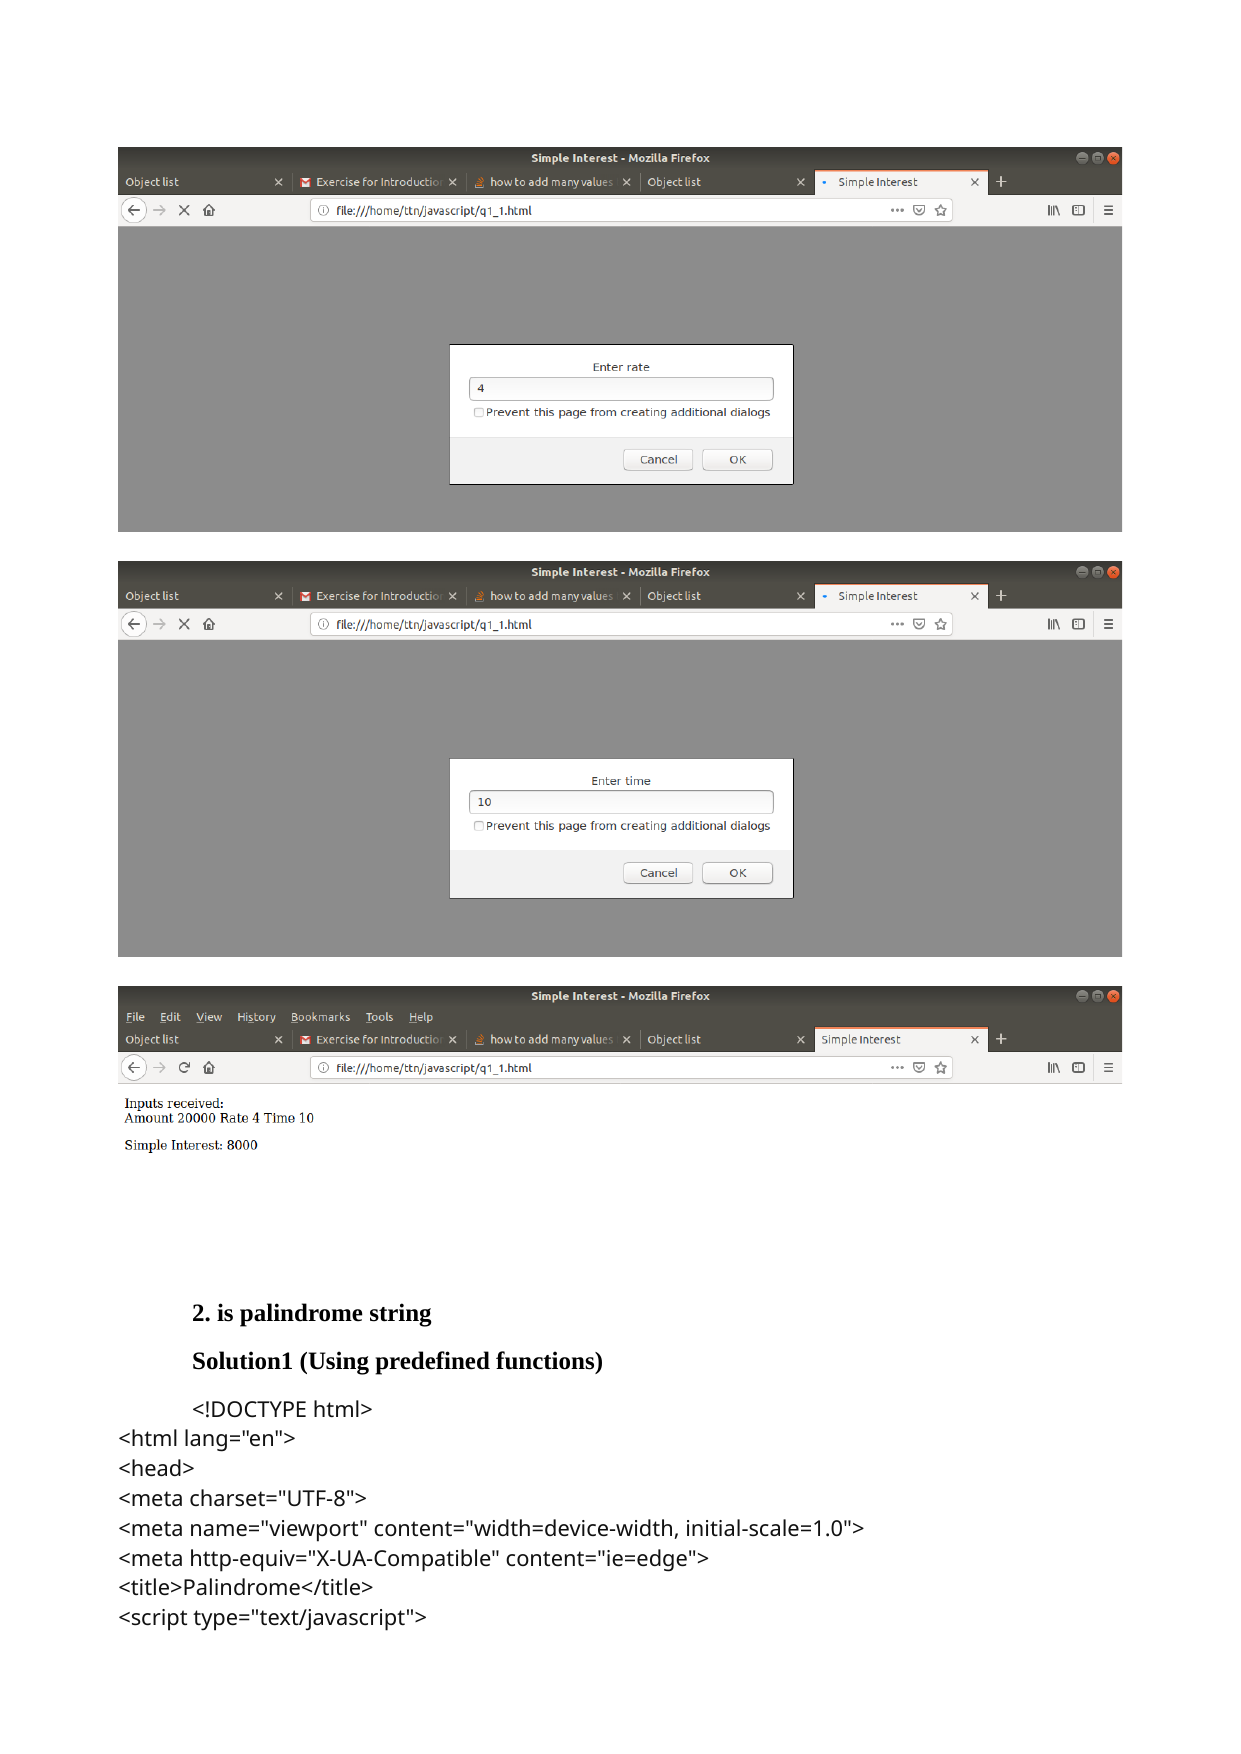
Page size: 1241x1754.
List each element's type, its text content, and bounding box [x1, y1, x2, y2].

text <meta charset="UTF-8"> [118, 1483, 1122, 1513]
list 2. is palindrome string [162, 1298, 1163, 1327]
text <title>Palindrome</title> [118, 1572, 1122, 1602]
list <!DOCTYPE html> [162, 1393, 1122, 1423]
picture [118, 147, 1123, 532]
text <html lang="en"> [118, 1423, 1122, 1453]
text <meta name="viewport" content="width=device-width, initial-scale=1.0"> [118, 1513, 1122, 1542]
text <head> [118, 1453, 1122, 1483]
picture [118, 561, 1123, 957]
text <script type="text/javascript"> [118, 1602, 1122, 1632]
list Solution1 (Using predefined functions) [162, 1346, 1122, 1375]
picture [118, 986, 1123, 1247]
text <meta http-equiv="X-UA-Compatible" content="ie=edge"> [118, 1542, 1122, 1572]
